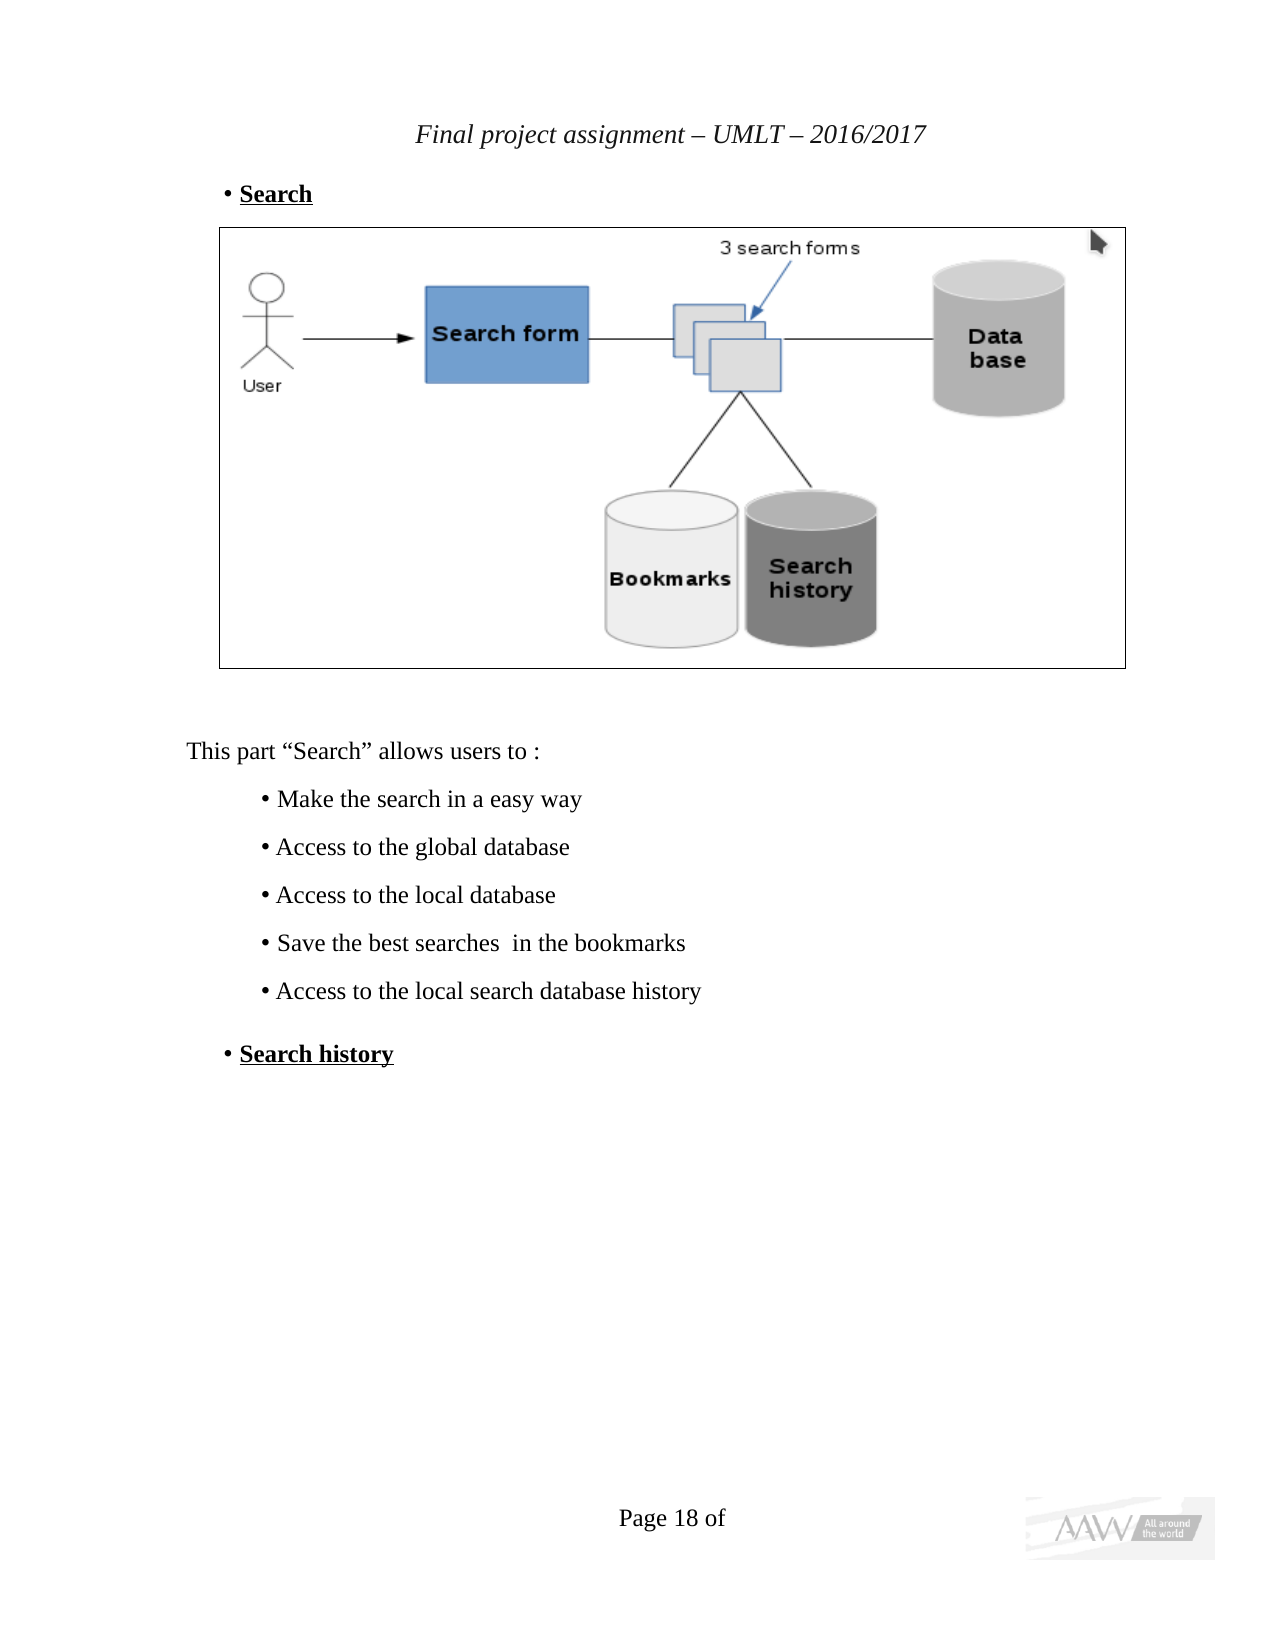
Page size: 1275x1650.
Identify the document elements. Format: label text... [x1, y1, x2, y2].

text This part “Search” allows users to : [186, 736, 1158, 764]
picture [221, 229, 1122, 666]
picture [1025, 1497, 1215, 1560]
list Search [223, 179, 1158, 207]
list Access to the local search database history [261, 976, 1158, 1005]
list Save the best searches in the bookmarks [261, 928, 1158, 957]
list Search history [223, 1039, 1158, 1068]
list Make the search in a easy way [261, 784, 1158, 813]
list Access to the global database [261, 832, 1158, 861]
list Access to the local database [261, 880, 1158, 909]
